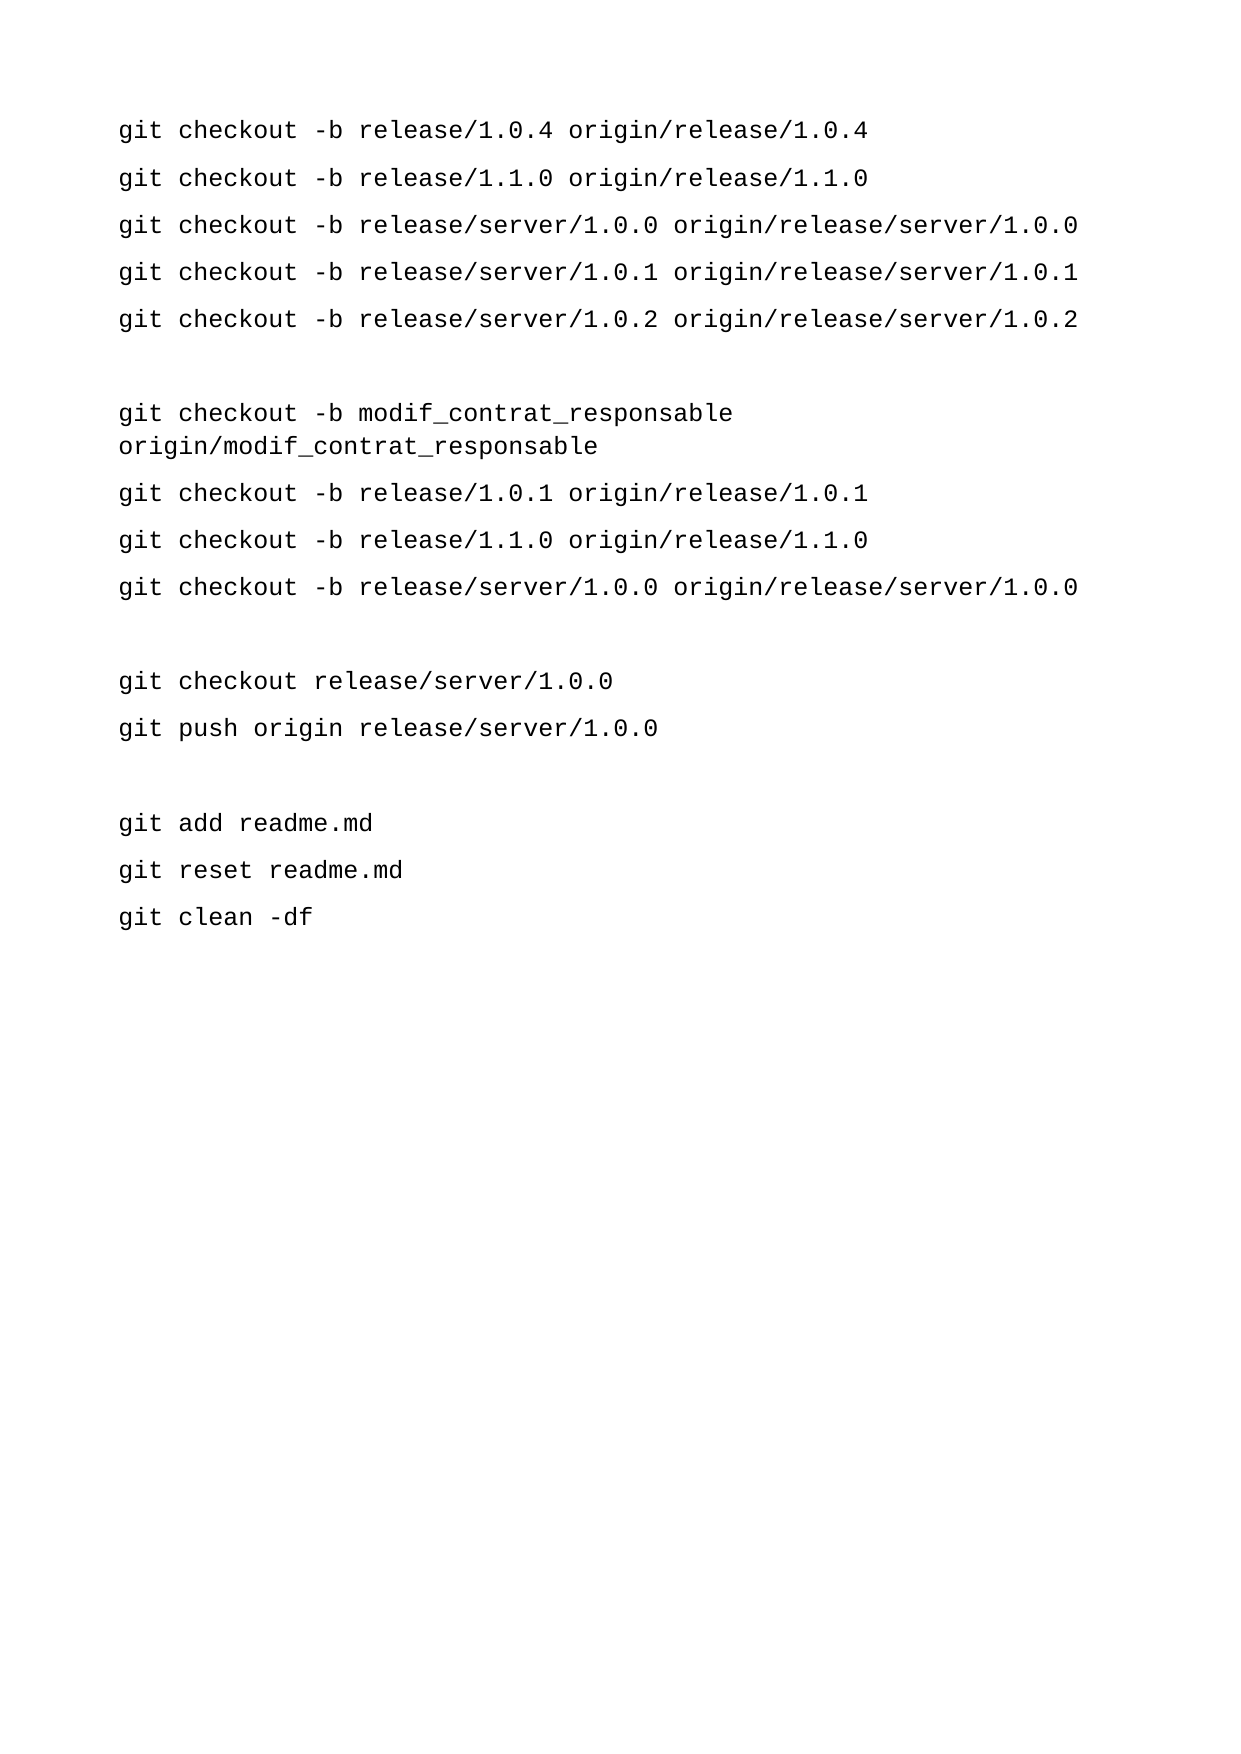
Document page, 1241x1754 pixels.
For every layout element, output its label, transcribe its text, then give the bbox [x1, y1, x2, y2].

text git checkout release/server/1.0.0 [118, 669, 1122, 697]
text git checkout -b release/server/1.0.2 origin/release/server/1.0.2 [118, 306, 1122, 335]
text git checkout -b modif_contrat_responsable origin/modif_contrat_responsable [118, 401, 1122, 462]
text git checkout -b release/1.1.0 origin/release/1.1.0 [118, 527, 1122, 556]
text git checkout -b release/1.0.1 origin/release/1.0.1 [118, 480, 1122, 509]
text git checkout -b release/server/1.0.0 origin/release/server/1.0.0 [118, 574, 1122, 603]
text git reset readme.md [118, 857, 1122, 886]
text git checkout -b release/1.0.4 origin/release/1.0.4 [118, 118, 1122, 146]
text git push origin release/server/1.0.0 [118, 716, 1122, 744]
text git add readme.md [118, 810, 1122, 838]
text git checkout -b release/server/1.0.1 origin/release/server/1.0.1 [118, 259, 1122, 288]
text git checkout -b release/1.1.0 origin/release/1.1.0 [118, 165, 1122, 193]
text git clean -df [118, 904, 1122, 933]
text git checkout -b release/server/1.0.0 origin/release/server/1.0.0 [118, 212, 1122, 241]
